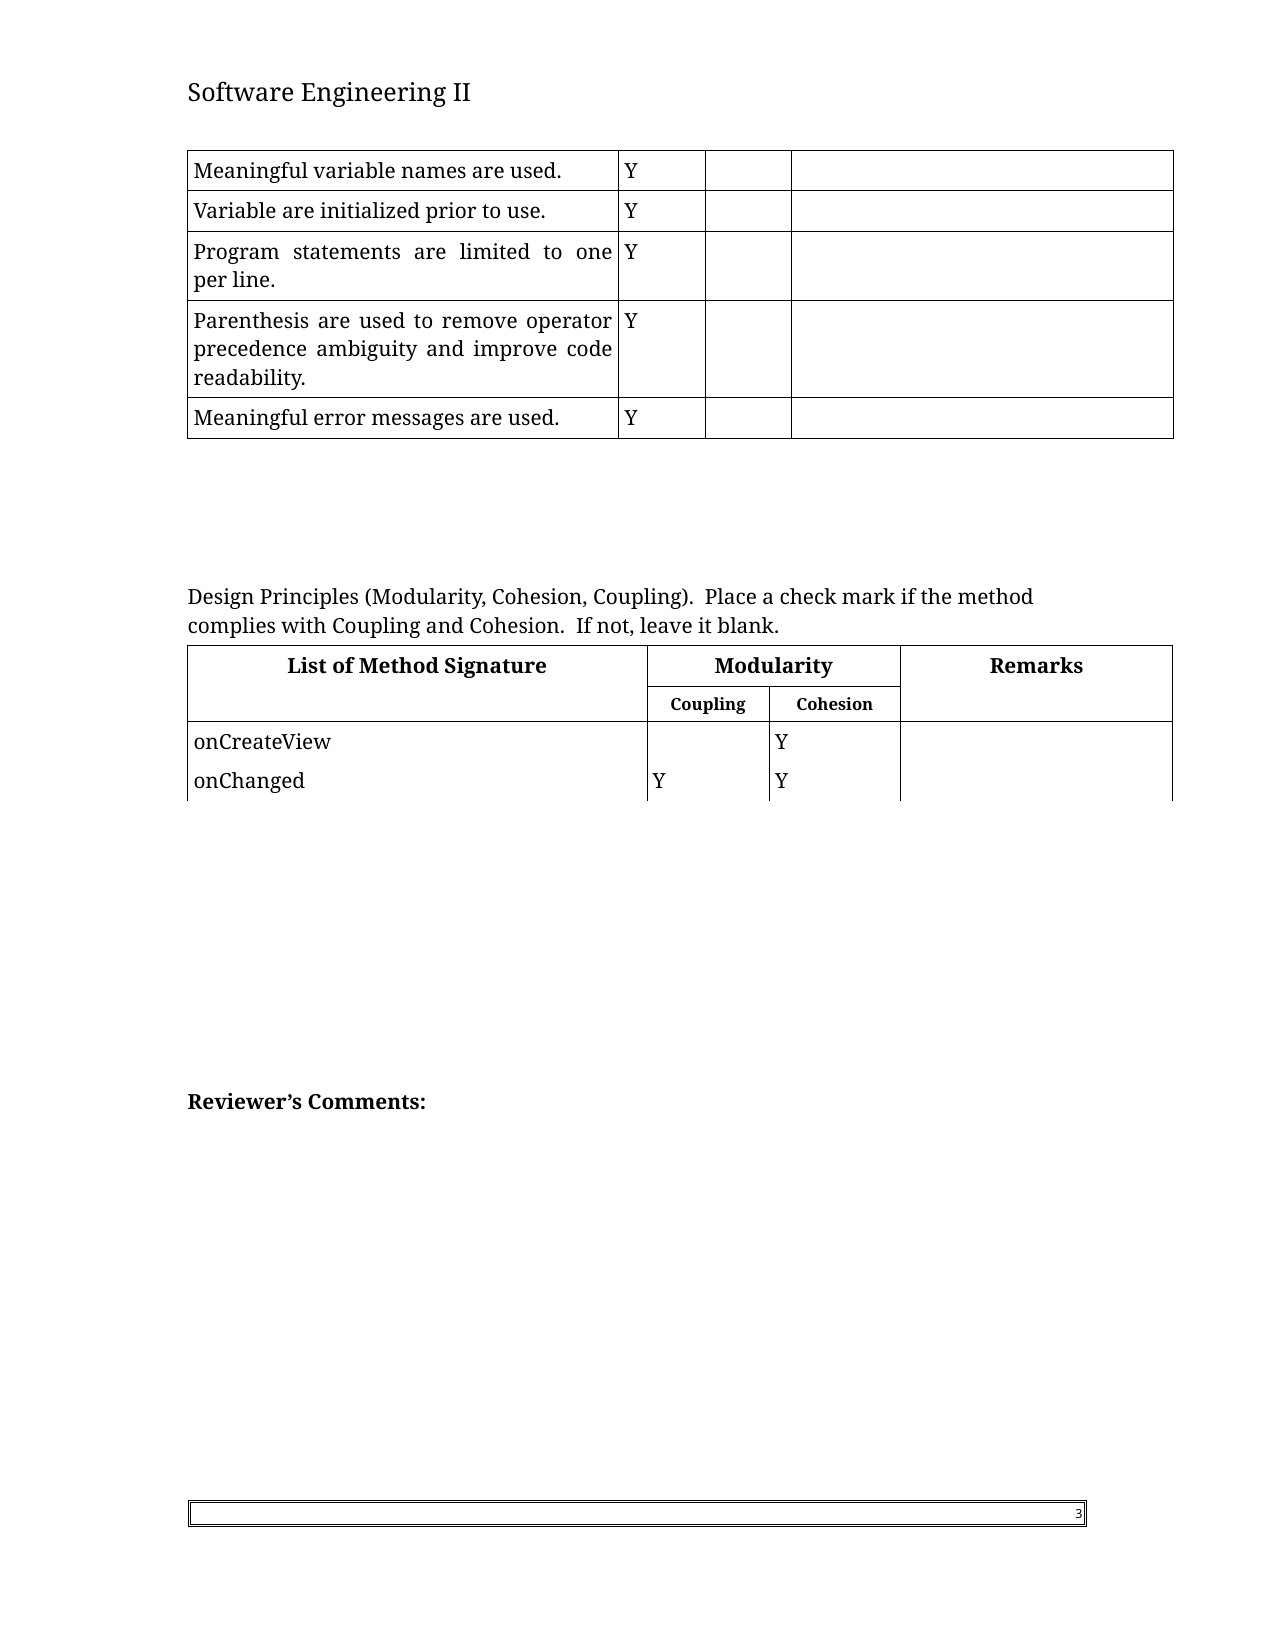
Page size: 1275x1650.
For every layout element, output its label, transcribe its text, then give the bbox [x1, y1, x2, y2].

table_cell [706, 151, 791, 190]
table_cell Y [619, 398, 705, 437]
table_cell Y [619, 151, 705, 190]
table_cell onChanged [188, 761, 647, 801]
subtitle Reviewer’s Comments: [187, 1087, 1087, 1144]
table_cell [901, 761, 1172, 801]
table_cell Parenthesis are used to remove operator precedence ambiguity and improve code readability. [188, 301, 618, 397]
table_cell [792, 232, 1173, 300]
subtitle Design Principles (Modularity, Cohesion, Coupling). Place a check mark if the method complies with Coupling and Cohesion. If not, leave it blank. [187, 582, 1087, 639]
table_cell [706, 191, 791, 231]
table_cell onCreateView [188, 722, 647, 761]
table_cell Y [770, 722, 900, 761]
table_header Modularity [648, 646, 900, 686]
table_header Remarks [901, 646, 1172, 721]
table_cell Variable are initialized prior to use. [188, 191, 618, 231]
table_cell [792, 151, 1173, 190]
table_cell Y [619, 191, 705, 231]
table_cell Y [619, 232, 705, 300]
table_cell Meaningful variable names are used. [188, 151, 618, 190]
table_cell Coupling [648, 687, 769, 721]
table_cell Cohesion [770, 687, 900, 721]
table_cell Y [770, 761, 900, 801]
table_cell Meaningful error messages are used. [188, 398, 618, 437]
table_header List of Method Signature [188, 646, 647, 721]
table_cell [648, 722, 769, 761]
table_cell [706, 398, 791, 437]
table_cell Y [619, 301, 705, 397]
table_cell [901, 722, 1172, 761]
table_cell [792, 398, 1173, 437]
table_cell Y [648, 761, 769, 801]
table_cell [706, 232, 791, 300]
table_cell [792, 301, 1173, 397]
table_cell [706, 301, 791, 397]
table_cell Program statements are limited to one per line. [188, 232, 618, 300]
table_cell [792, 191, 1173, 231]
